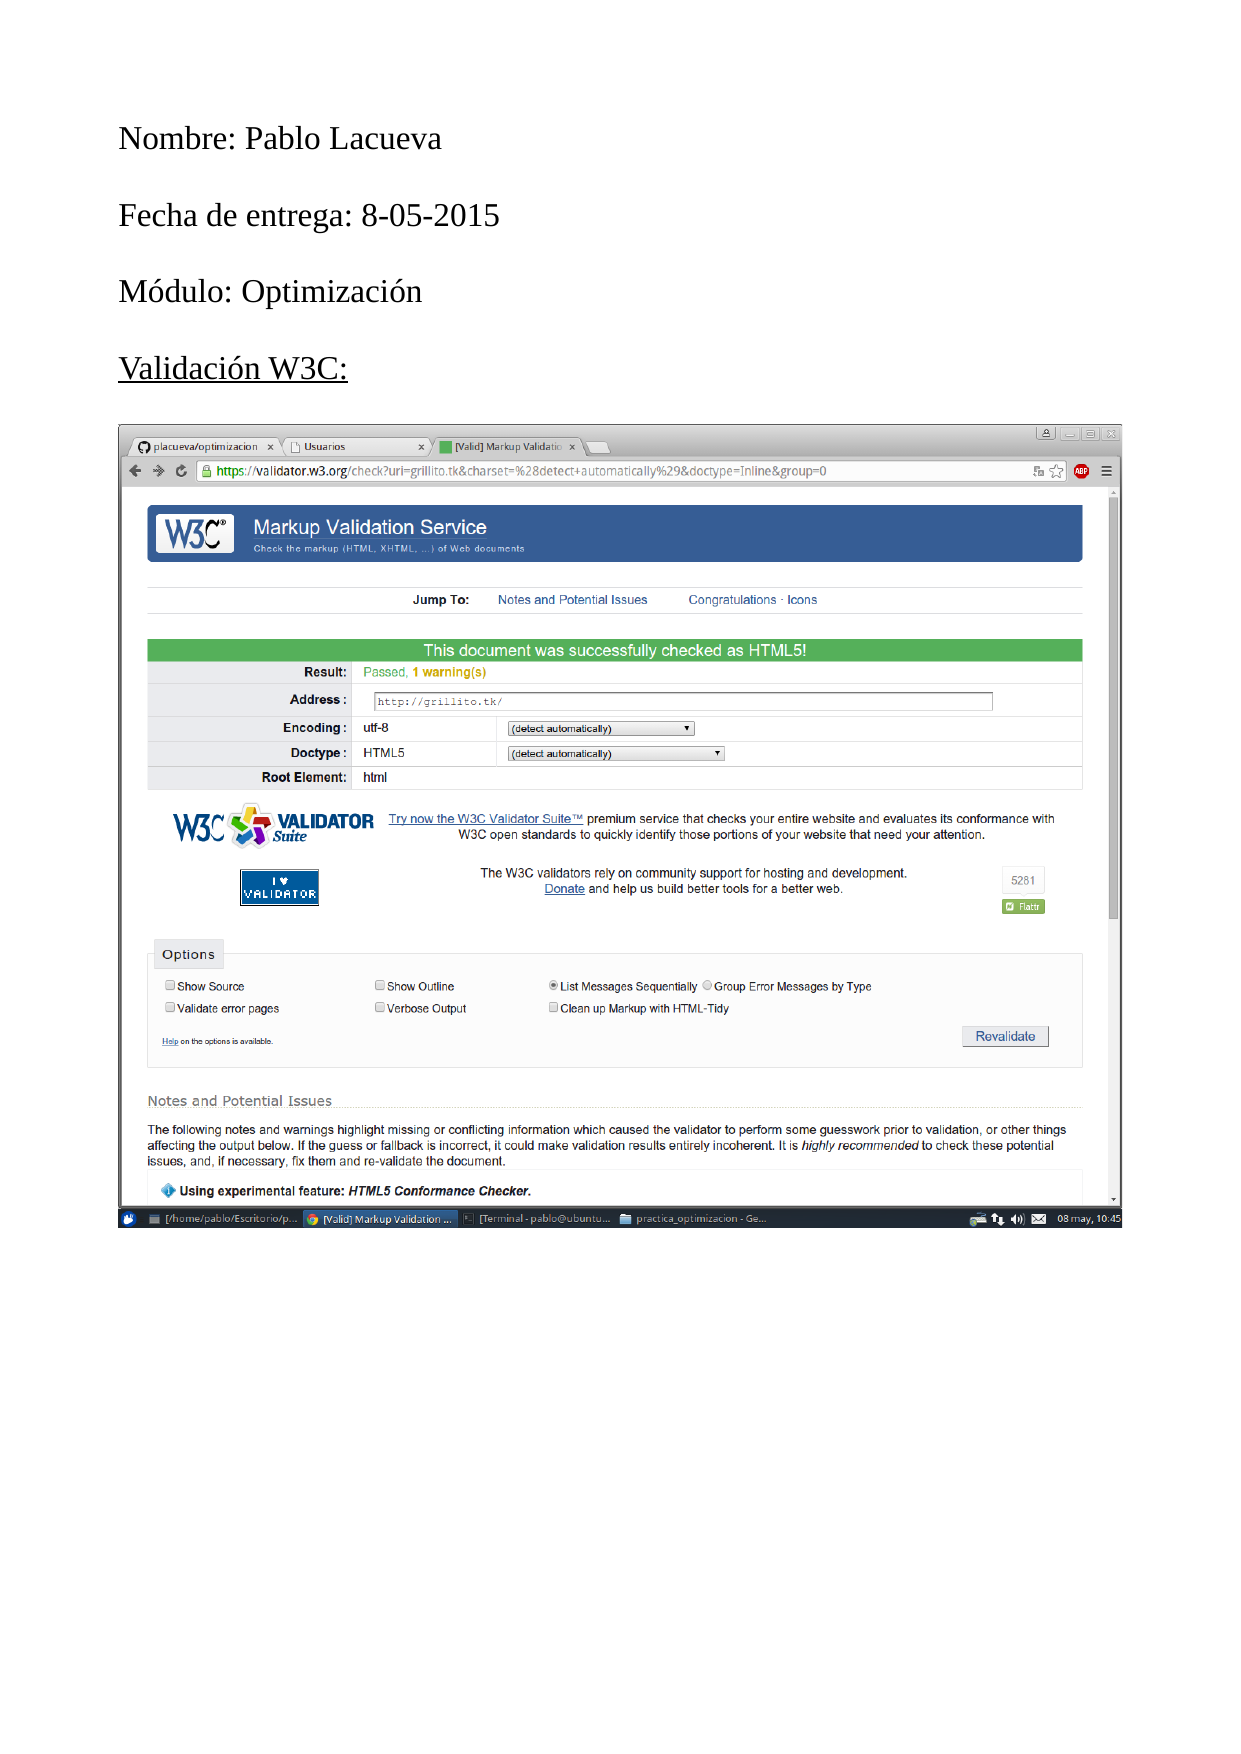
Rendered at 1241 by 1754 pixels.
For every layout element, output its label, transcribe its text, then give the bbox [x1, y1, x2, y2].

picture [118, 424, 1123, 1228]
text Módulo: Optimización [118, 271, 1122, 310]
text Nombre: Pablo Lacueva [118, 118, 1122, 156]
text Fecha de entrega: 8-05-2015 [118, 195, 1122, 233]
text Validación W3C: [118, 348, 1122, 386]
